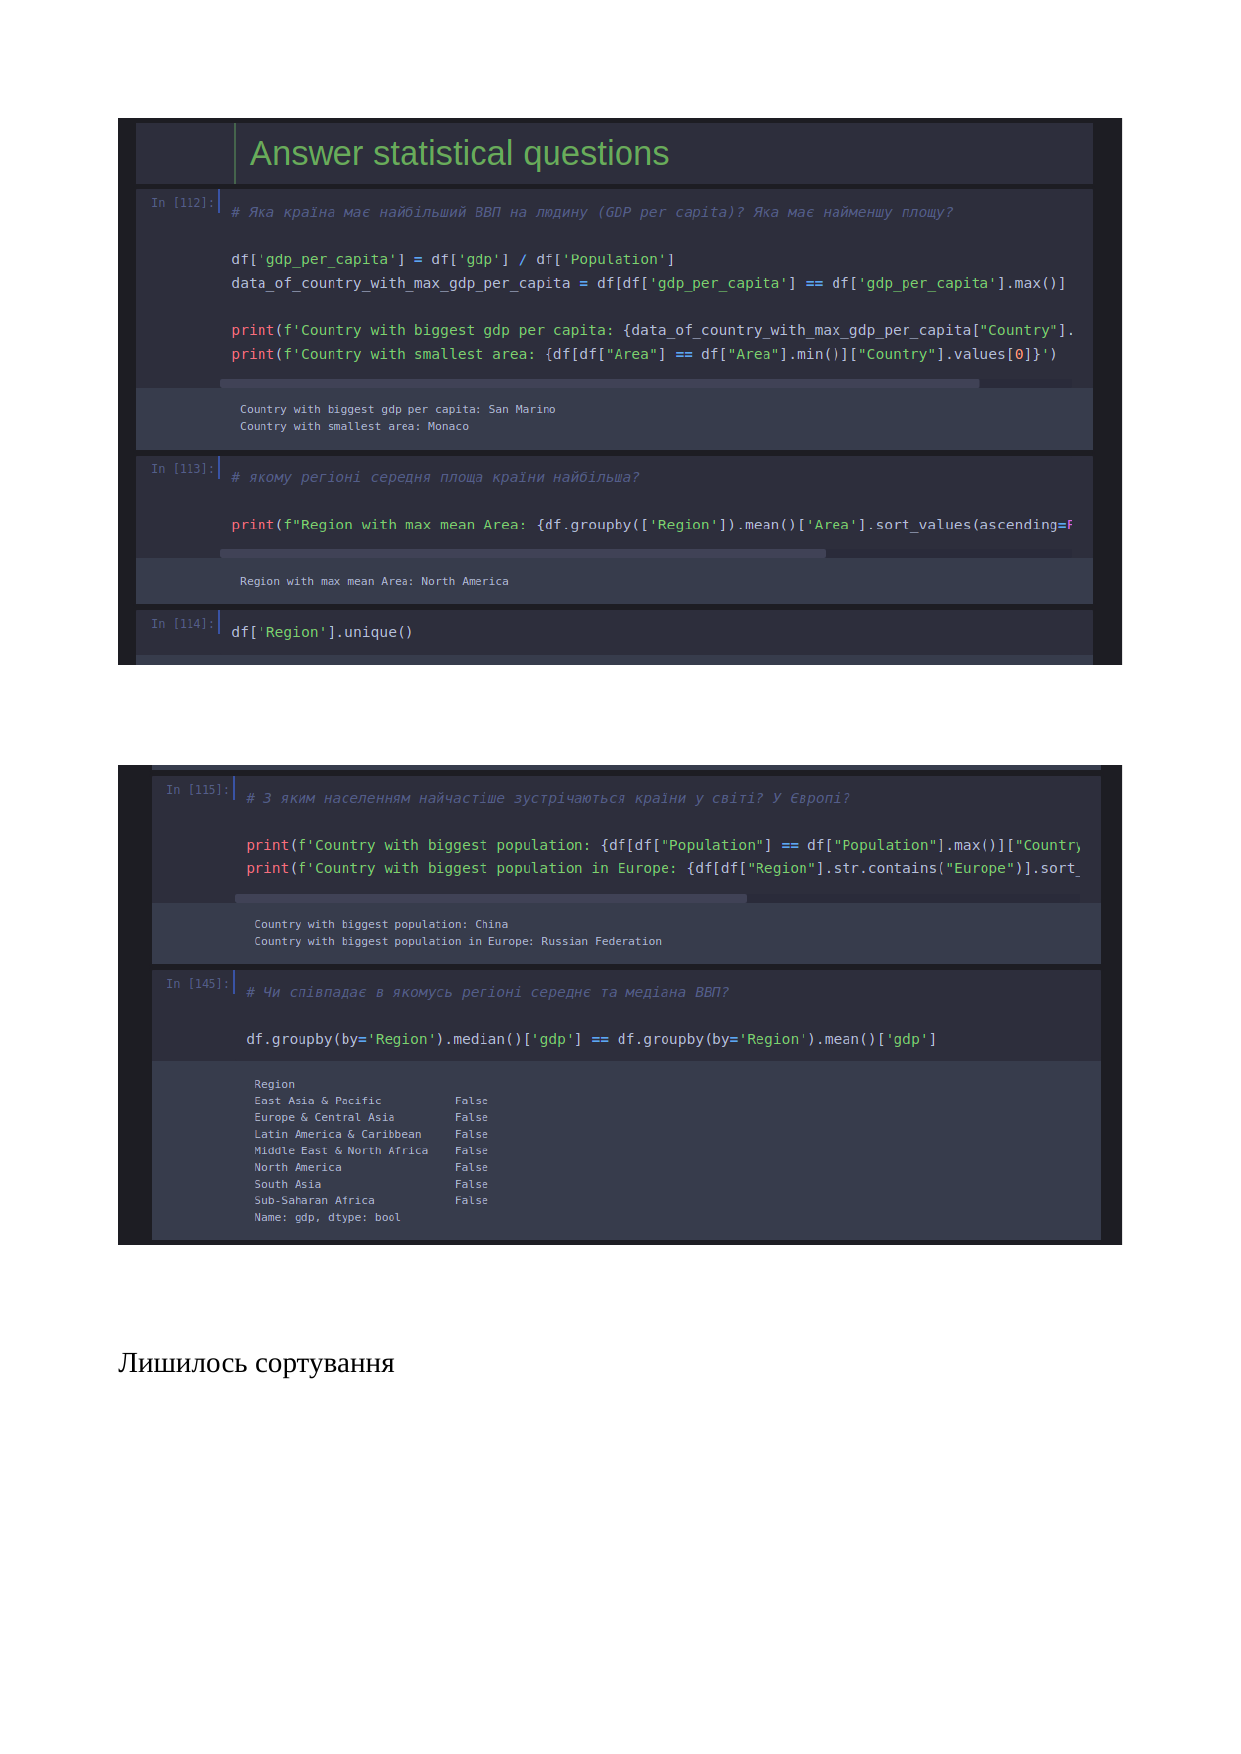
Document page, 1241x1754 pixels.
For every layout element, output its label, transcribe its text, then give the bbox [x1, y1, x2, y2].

text Лишилось сортування [118, 1345, 1122, 1379]
picture [118, 118, 1123, 665]
picture [118, 765, 1123, 1245]
